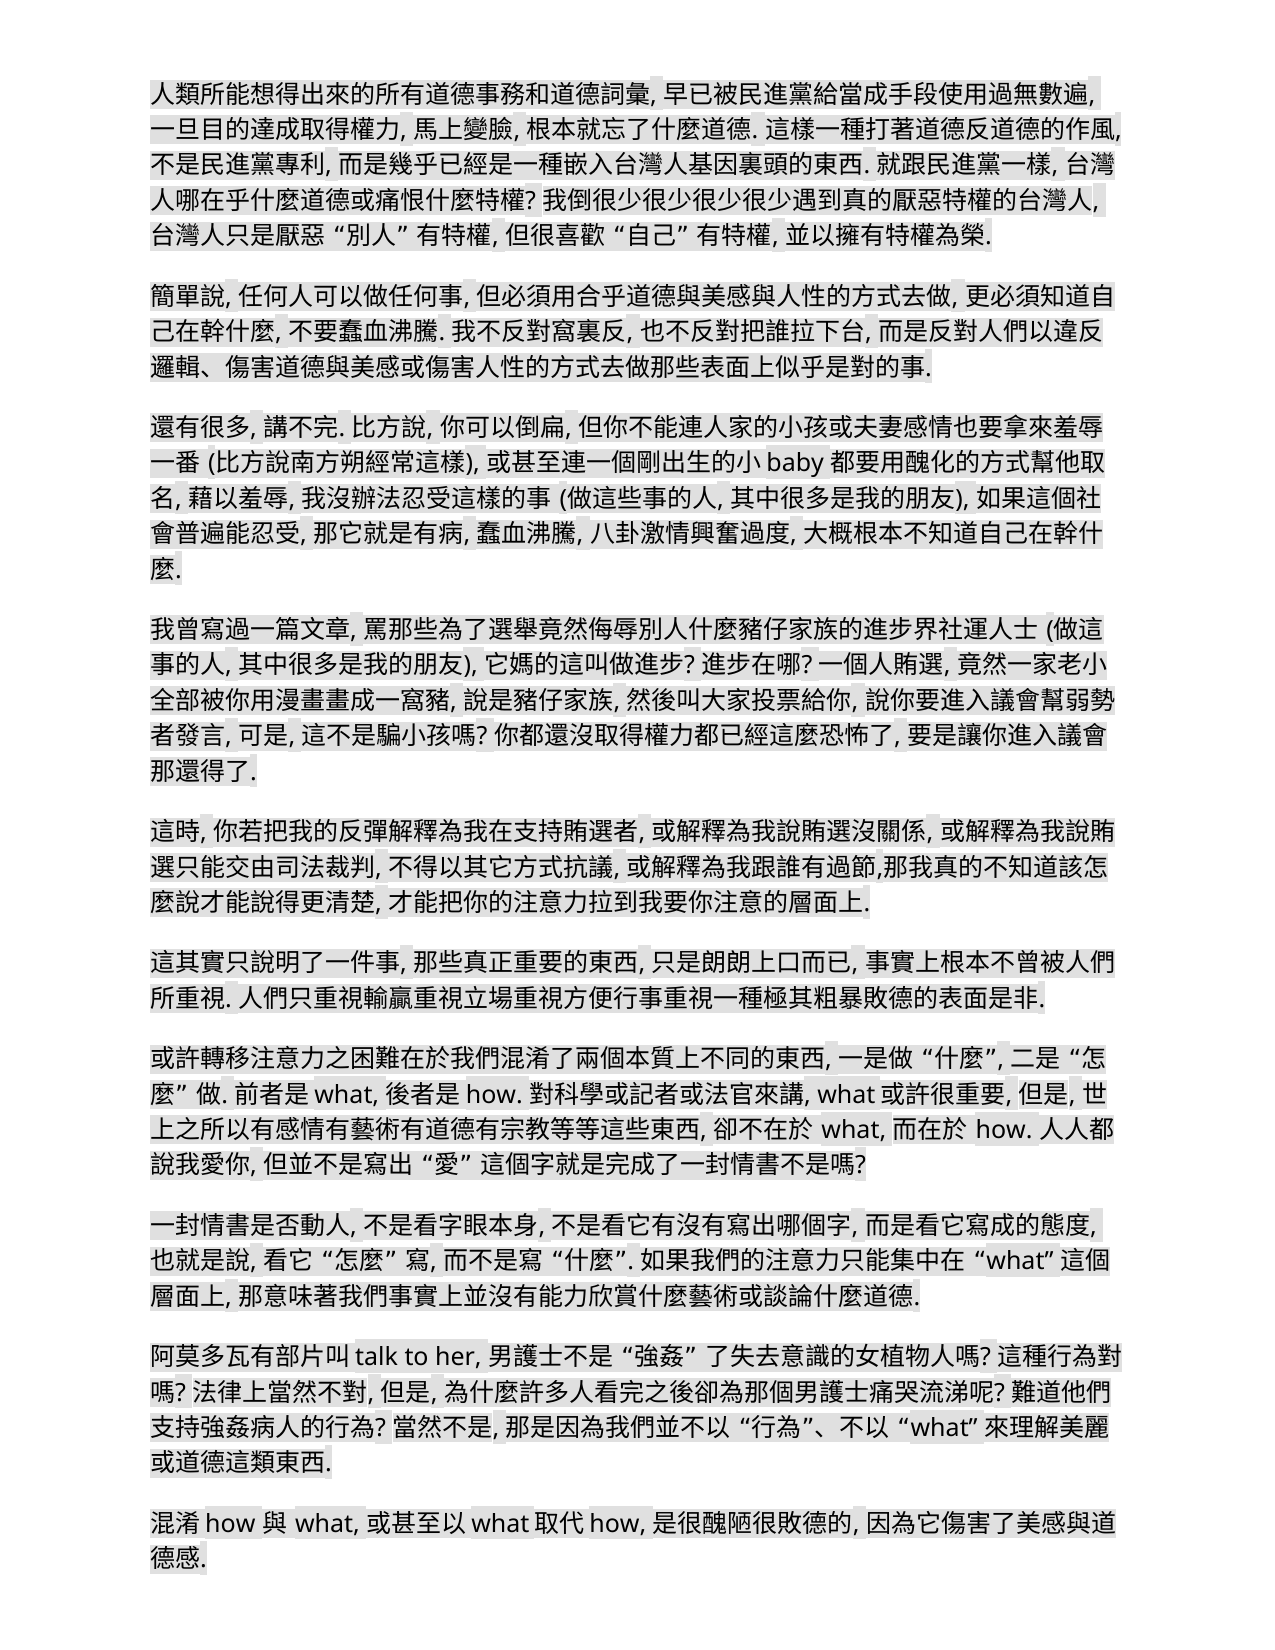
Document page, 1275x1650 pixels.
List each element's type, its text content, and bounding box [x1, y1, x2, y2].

text 這其實只說明了一件事, 那些真正重要的東西, 只是朗朗上口而已, 事實上根本不曾被人們所重視. 人們只重視輸贏重視立場重視方便行事重視一種極其粗暴敗德的表面是非. [150, 944, 1125, 1014]
text 人類所能想得出來的所有道德事務和道德詞彙, 早已被民進黨給當成手段使用過無數遍, 一旦目的達成取得權力, 馬上變臉, 根本就忘了什麼道德. 這樣一種打著道德反道德的作風, 不是民進黨專利, 而是幾乎已經是一種嵌入台灣人基因裏頭的東西. 就跟民進黨一樣, 台灣人哪在乎什麼道德或痛恨什麼特權? 我倒很少很少很少很少遇到真的厭惡特權的台灣人, 台灣人只是厭惡 “別人” 有特權, 但很喜歡 “自己” 有特權, 並以擁有特權為榮. [150, 75, 1125, 252]
text 一封情書是否動人, 不是看字眼本身, 不是看它有沒有寫出哪個字, 而是看它寫成的態度, 也就是說, 看它 “怎麼” 寫, 而不是寫 “什麼”. 如果我們的注意力只能集中在 “what” 這個層面上, 那意味著我們事實上並沒有能力欣賞什麼藝術或談論什麼道德. [150, 1206, 1125, 1312]
text 或許轉移注意力之困難在於我們混淆了兩個本質上不同的東西, 一是做 “什麼”, 二是 “怎麼” 做. 前者是what, 後者是how. 對科學或記者或法官來講, what或許很重要, 但是, 世上之所以有感情有藝術有道德有宗教等等這些東西, 卻不在於 what, 而在於 how. 人人都說我愛你, 但並不是寫出 “愛” 這個字就是完成了一封情書不是嗎? [150, 1039, 1125, 1181]
text 這時, 你若把我的反彈解釋為我在支持賄選者, 或解釋為我說賄選沒關係, 或解釋為我說賄選只能交由司法裁判, 不得以其它方式抗議, 或解釋為我跟誰有過節,那我真的不知道該怎麼說才能說得更清楚, 才能把你的注意力拉到我要你注意的層面上. [150, 812, 1125, 919]
text 混淆how 與 what, 或甚至以what取代how, 是很醜陋很敗德的, 因為它傷害了美感與道德感. [150, 1504, 1125, 1575]
text 我曾寫過一篇文章, 罵那些為了選舉竟然侮辱別人什麼豬仔家族的進步界社運人士 (做這事的人, 其中很多是我的朋友), 它媽的這叫做進步? 進步在哪? 一個人賄選, 竟然一家老小全部被你用漫畫畫成一窩豬, 說是豬仔家族, 然後叫大家投票給你, 說你要進入議會幫弱勢者發言, 可是, 這不是騙小孩嗎? 你都還沒取得權力都已經這麼恐怖了, 要是讓你進入議會那還得了. [150, 610, 1125, 787]
text 還有很多, 講不完. 比方說, 你可以倒扁, 但你不能連人家的小孩或夫妻感情也要拿來羞辱一番 (比方說南方朔經常這樣), 或甚至連一個剛出生的小baby 都要用醜化的方式幫他取名, 藉以羞辱, 我沒辦法忍受這樣的事 (做這些事的人, 其中很多是我的朋友), 如果這個社會普遍能忍受, 那它就是有病, 蠢血沸騰, 八卦激情興奮過度, 大概根本不知道自己在幹什麼. [150, 408, 1125, 585]
text 阿莫多瓦有部片叫talk to her, 男護士不是 “強姦” 了失去意識的女植物人嗎? 這種行為對嗎? 法律上當然不對, 但是, 為什麼許多人看完之後卻為那個男護士痛哭流涕呢? 難道他們支持強姦病人的行為? 當然不是, 那是因為我們並不以 “行為”、不以 “what” 來理解美麗或道德這類東西. [150, 1337, 1125, 1479]
text 簡單說, 任何人可以做任何事, 但必須用合乎道德與美感與人性的方式去做, 更必須知道自己在幹什麼, 不要蠢血沸騰. 我不反對窩裏反, 也不反對把誰拉下台, 而是反對人們以違反邏輯、傷害道德與美感或傷害人性的方式去做那些表面上似乎是對的事. [150, 277, 1125, 383]
